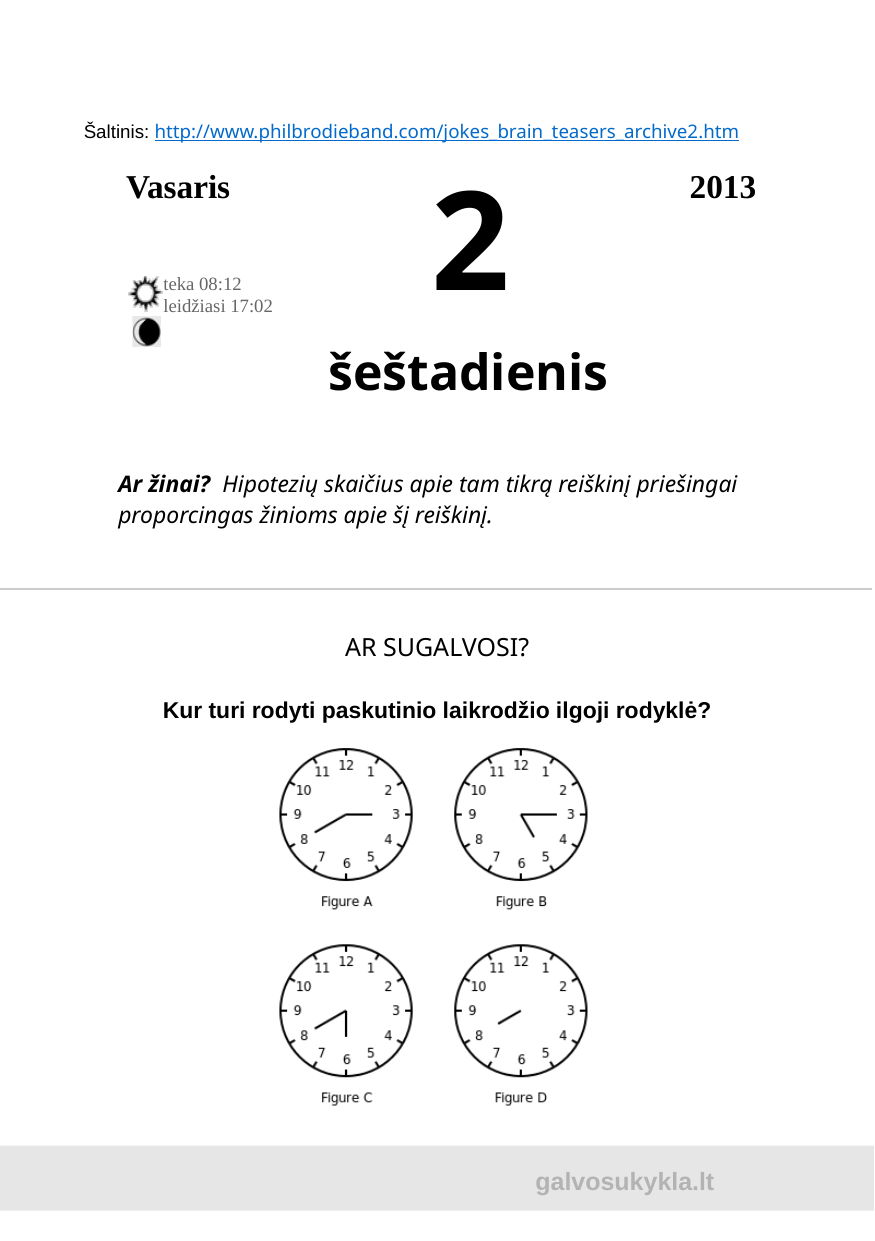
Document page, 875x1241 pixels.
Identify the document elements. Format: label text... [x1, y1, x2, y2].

table_header 2013 [638, 144, 756, 405]
text Ar žinai? Hipotezių skaičius apie tam tikrą reiškinį priešingai proporcingas žinioms apie šį reiškinį. [118, 467, 756, 530]
text AR SUGALVOSI? [118, 629, 756, 663]
picture [216, 723, 652, 1118]
text Šaltinis: http://www.philbrodieband.com/jokes_brain_teasers_archive2.htm [83, 118, 780, 144]
text Kur turi rodyti paskutinio laikrodžio ilgoji rodyklė? [118, 697, 756, 724]
table_header Vasaris teka 08:12 leidžiasi 17:02 [118, 144, 298, 405]
table_header 2 šeštadienis [299, 144, 638, 405]
